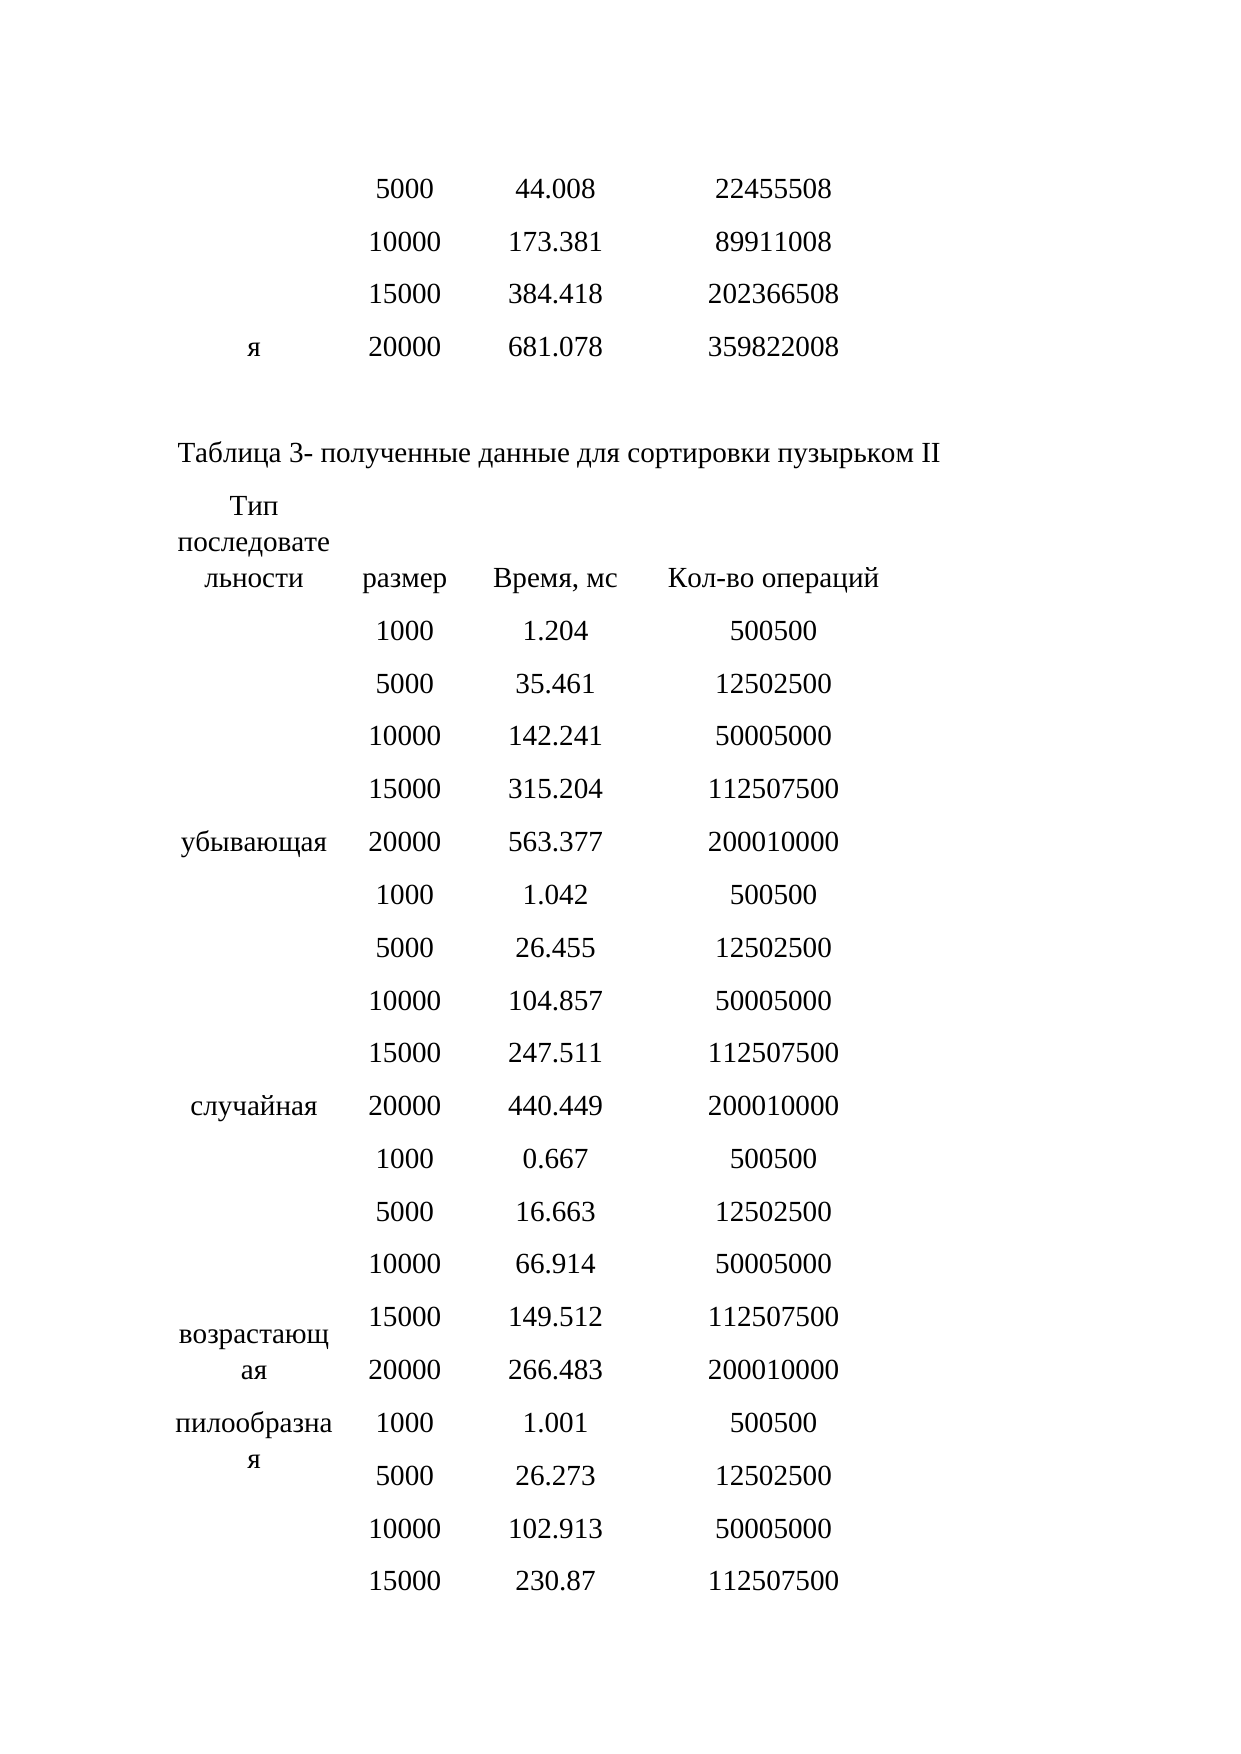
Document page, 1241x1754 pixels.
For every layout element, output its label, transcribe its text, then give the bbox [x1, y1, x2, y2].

table_cell 104.857 [473, 983, 638, 1035]
table_cell 112507500 [638, 1300, 908, 1352]
table_cell 50005000 [638, 1511, 908, 1563]
table_cell 15000 [337, 1300, 472, 1352]
table_cell 12502500 [638, 1194, 908, 1247]
table_cell 202366508 [638, 277, 908, 329]
table_header Время, мс [473, 488, 638, 613]
table_cell 359822008 [638, 329, 908, 382]
table_cell 12502500 [638, 666, 908, 718]
table_cell [638, 118, 908, 171]
table_cell 1.042 [473, 877, 638, 930]
table_cell 0.667 [473, 1141, 638, 1194]
table_cell 200010000 [638, 824, 908, 877]
table_cell 200010000 [638, 1088, 908, 1141]
table_cell 12502500 [638, 1458, 908, 1511]
table_cell 10000 [337, 983, 472, 1035]
table_cell случайная [171, 877, 337, 1141]
table_cell 500500 [638, 877, 908, 930]
table_cell 500500 [638, 613, 908, 666]
table_cell 200010000 [638, 1352, 908, 1405]
table_cell 50005000 [638, 719, 908, 771]
table_cell 15000 [337, 771, 472, 824]
table_cell 5000 [337, 666, 472, 718]
table_cell 1.204 [473, 613, 638, 666]
table_cell пилообразная [171, 1405, 337, 1616]
table_cell 384.418 [473, 277, 638, 329]
table_cell 89911008 [638, 224, 908, 277]
table_cell 66.914 [473, 1247, 638, 1299]
table_cell 112507500 [638, 1564, 908, 1616]
table_cell 1000 [337, 613, 472, 666]
table_cell 10000 [337, 224, 472, 277]
table_cell 50005000 [638, 983, 908, 1035]
table_cell я [171, 118, 337, 382]
table_cell 230.87 [473, 1564, 638, 1616]
table_cell 20000 [337, 1352, 472, 1405]
table_cell 20000 [337, 824, 472, 877]
table_cell 15000 [337, 277, 472, 329]
table_cell 1000 [337, 1405, 472, 1458]
table_cell 22455508 [638, 171, 908, 224]
table_cell 315.204 [473, 771, 638, 824]
table_header размер [337, 488, 472, 613]
table_cell 681.078 [473, 329, 638, 382]
table_cell 5000 [337, 930, 472, 983]
table_cell 20000 [337, 329, 472, 382]
table_cell 10000 [337, 719, 472, 771]
table_cell 20000 [337, 1088, 472, 1141]
table_cell 12502500 [638, 930, 908, 983]
table_cell 35.461 [473, 666, 638, 718]
table_cell 149.512 [473, 1300, 638, 1352]
table_cell 26.273 [473, 1458, 638, 1511]
table_cell 1.001 [473, 1405, 638, 1458]
table_cell 500500 [638, 1141, 908, 1194]
table_cell 1000 [337, 877, 472, 930]
table_cell 440.449 [473, 1088, 638, 1141]
table_cell возрастающая [171, 1141, 337, 1405]
table_cell [473, 118, 638, 171]
table_header Тип последовательности [171, 488, 337, 613]
table_cell 112507500 [638, 1035, 908, 1088]
table_cell 44.008 [473, 171, 638, 224]
table_cell 112507500 [638, 771, 908, 824]
table_cell [337, 118, 472, 171]
table_cell 50005000 [638, 1247, 908, 1299]
table_cell убывающая [171, 613, 337, 877]
text Таблица 3- полученные данные для сортировки пузырьком II [177, 435, 1152, 468]
table_cell 173.381 [473, 224, 638, 277]
table_cell 5000 [337, 1458, 472, 1511]
table_cell 247.511 [473, 1035, 638, 1088]
table_cell 5000 [337, 1194, 472, 1247]
table_cell 16.663 [473, 1194, 638, 1247]
table_header Кол-во операций [638, 488, 908, 613]
table_cell 142.241 [473, 719, 638, 771]
table_cell 1000 [337, 1141, 472, 1194]
table_cell 10000 [337, 1511, 472, 1563]
table_cell 102.913 [473, 1511, 638, 1563]
table_cell 15000 [337, 1564, 472, 1616]
table_cell 563.377 [473, 824, 638, 877]
table_cell 500500 [638, 1405, 908, 1458]
table_cell 10000 [337, 1247, 472, 1299]
table_cell 266.483 [473, 1352, 638, 1405]
table_cell 15000 [337, 1035, 472, 1088]
table_cell 26.455 [473, 930, 638, 983]
table_cell 5000 [337, 171, 472, 224]
